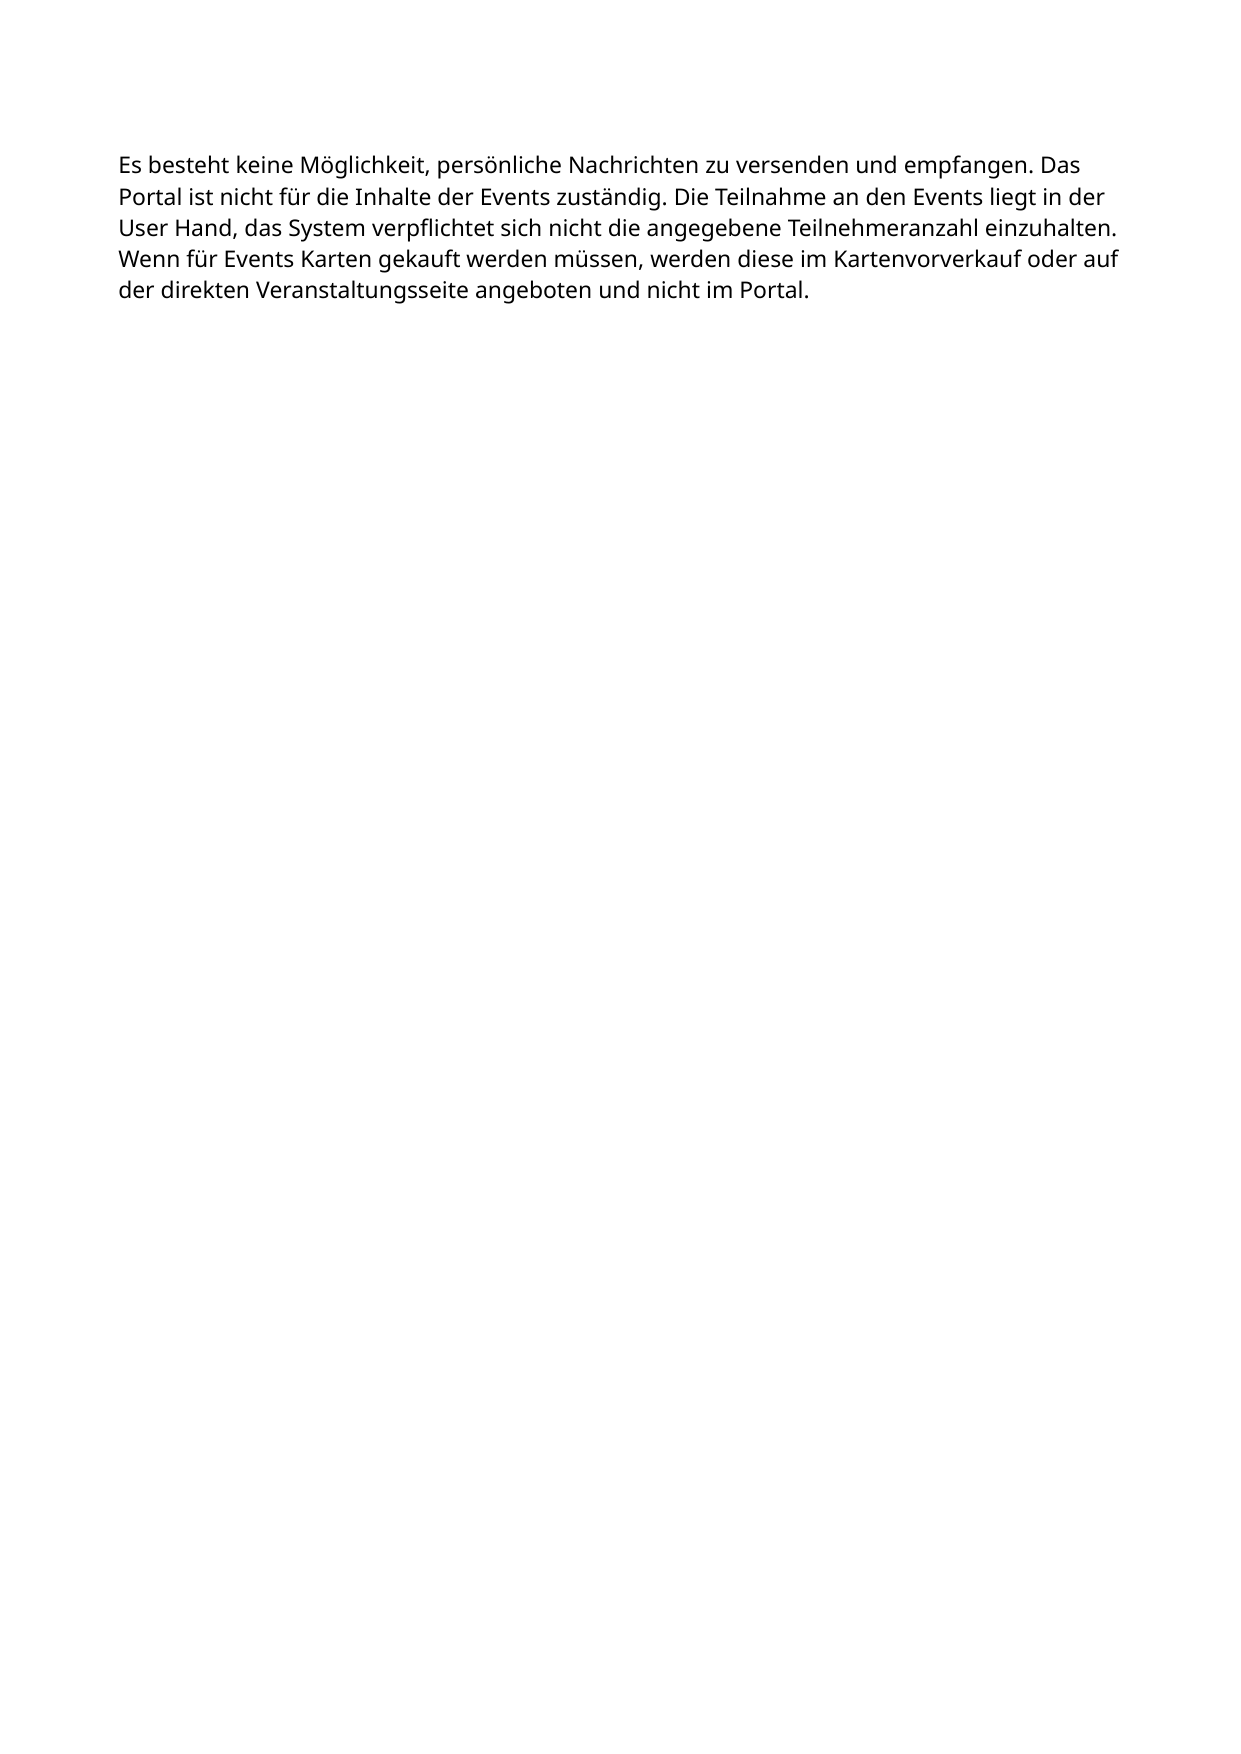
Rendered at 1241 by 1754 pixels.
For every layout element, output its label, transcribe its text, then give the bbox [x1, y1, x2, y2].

text Es besteht keine Möglichkeit, persönliche Nachrichten zu versenden und empfangen. Das Portal ist nicht für die Inhalte der Events zuständig. Die Teilnahme an den Events liegt in der User Hand, das System verpflichtet sich nicht die angegebene Teilnehmeranzahl einzuhalten. Wenn für Events Karten gekauft werden müssen, werden diese im Kartenvorverkauf oder auf der direkten Veranstaltungsseite angeboten und nicht im Portal. [118, 149, 1122, 306]
